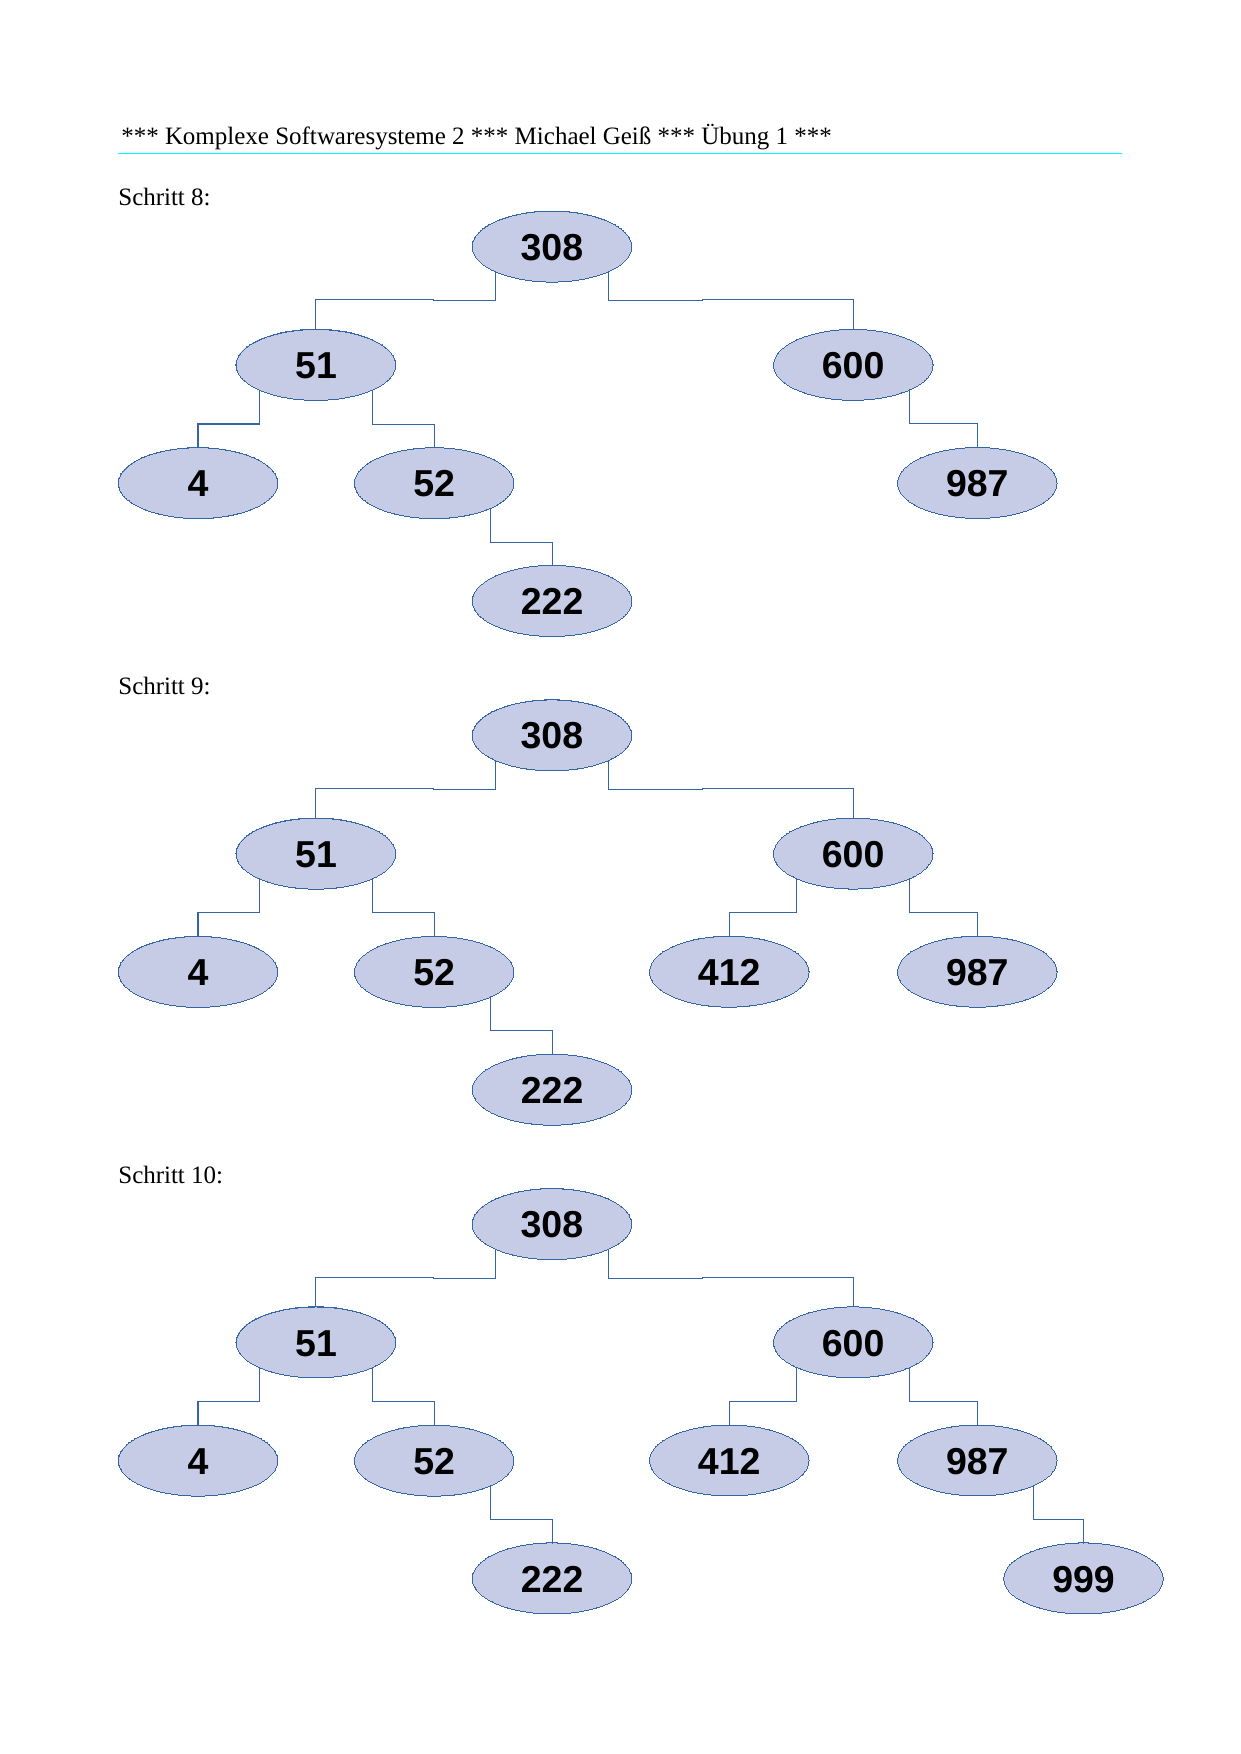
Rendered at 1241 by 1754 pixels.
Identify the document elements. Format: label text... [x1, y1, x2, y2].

text Schritt 10: [118, 1160, 1122, 1188]
text Schritt 8: [118, 182, 1122, 211]
text Schritt 9: [118, 671, 1122, 700]
